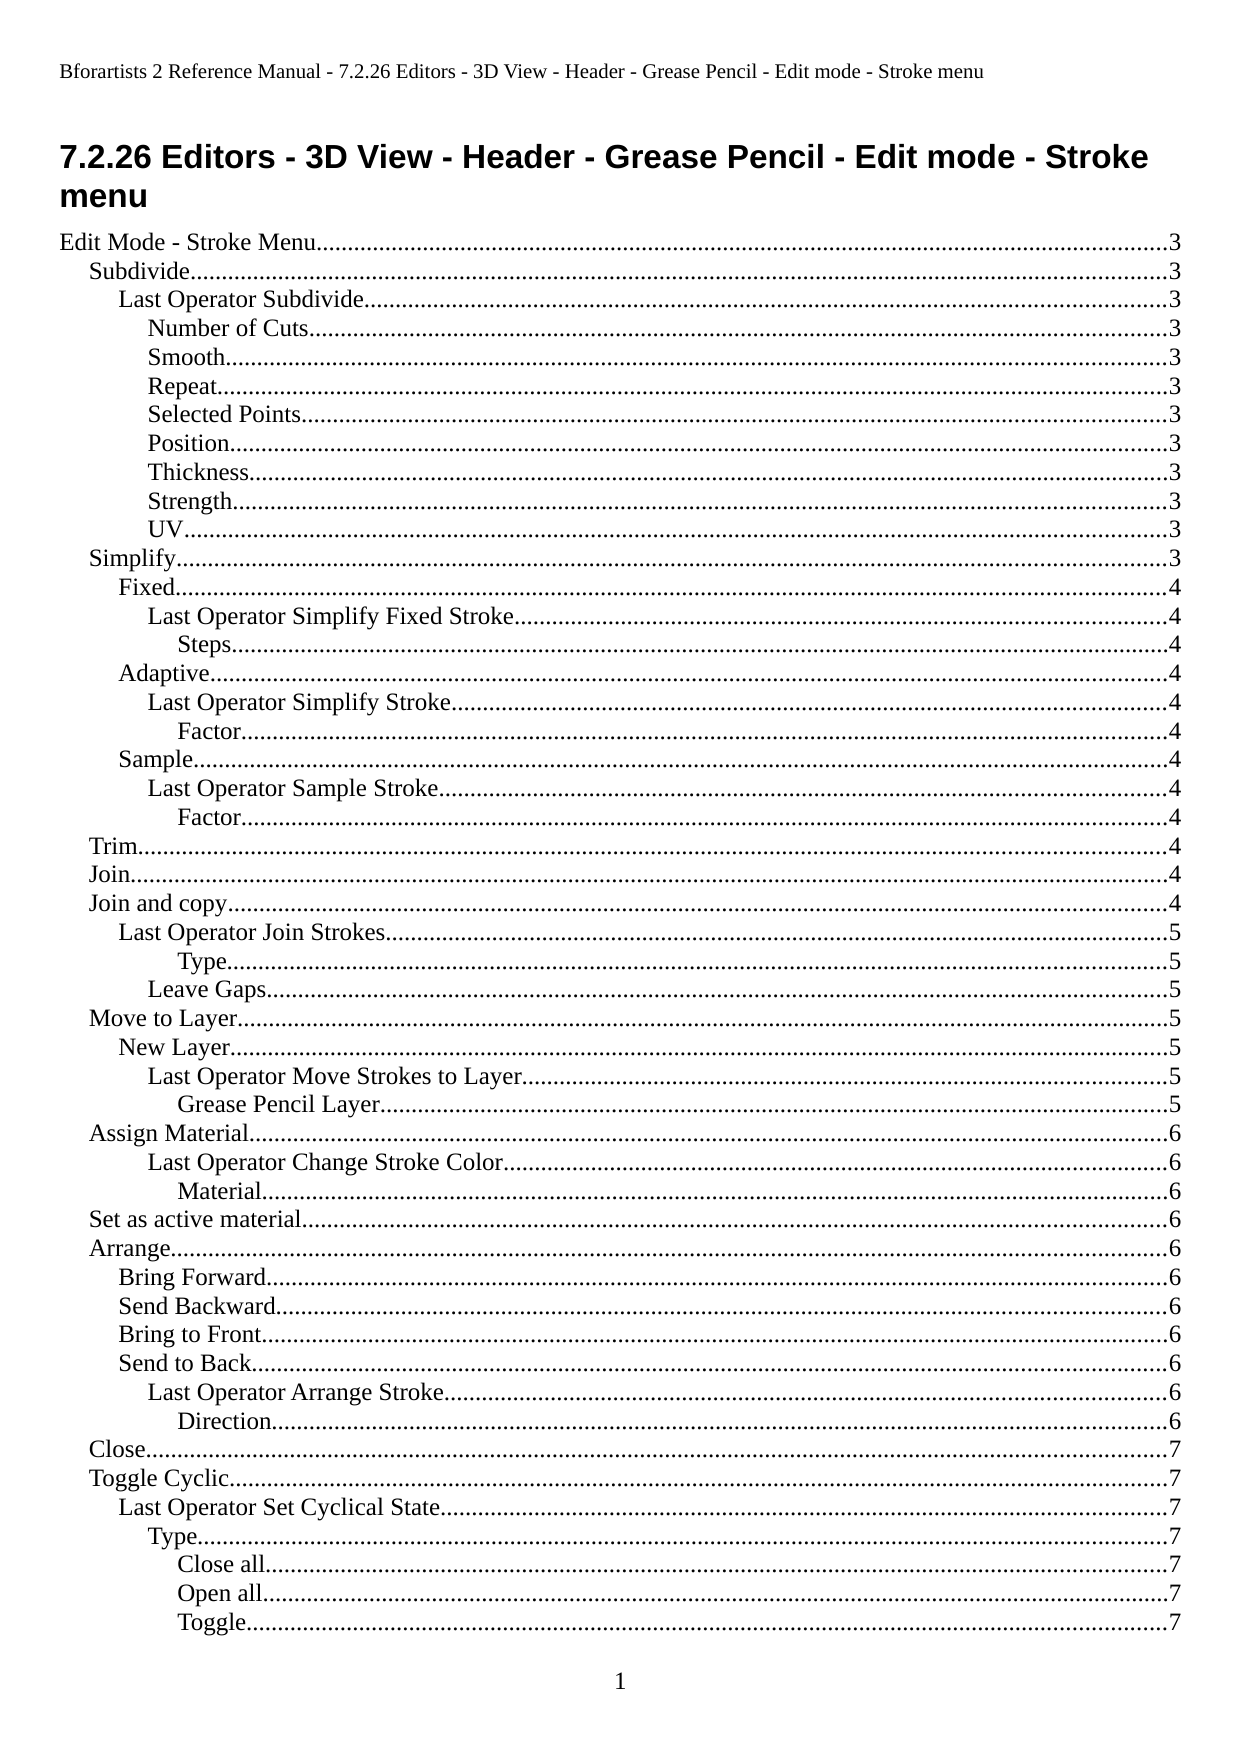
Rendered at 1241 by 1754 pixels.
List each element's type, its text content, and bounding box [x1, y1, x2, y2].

subtitle 7.2.26 Editors - 3D View - Header - Grease Pencil - Edit mode - Stroke menu [59, 138, 1181, 214]
text Leave Gaps 5 [147, 974, 1181, 1003]
text Last Operator Subdivide 3 [118, 284, 1181, 313]
text Direction 6 [177, 1406, 1181, 1434]
text Type 5 [177, 946, 1181, 974]
text Set as active material 6 [88, 1204, 1181, 1233]
text Selected Points 3 [147, 399, 1181, 428]
text Smooth 3 [147, 342, 1181, 371]
text Steps 4 [177, 629, 1181, 658]
text Trim 4 [88, 831, 1181, 859]
text Position 3 [147, 428, 1181, 457]
text Last Operator Join Strokes 5 [118, 917, 1181, 946]
text Bring Forward 6 [118, 1262, 1181, 1291]
text Last Operator Move Strokes to Layer 5 [147, 1061, 1181, 1089]
text Type 7 [147, 1521, 1181, 1549]
text Material 6 [177, 1176, 1181, 1204]
text Last Operator Simplify Stroke 4 [147, 687, 1181, 716]
text Open all 7 [177, 1578, 1181, 1607]
text Arrange 6 [88, 1233, 1181, 1262]
text Close 7 [88, 1434, 1181, 1463]
text Last Operator Change Stroke Color 6 [147, 1147, 1181, 1176]
text Grease Pencil Layer 5 [177, 1089, 1181, 1118]
text Last Operator Simplify Fixed Stroke 4 [147, 601, 1181, 629]
text Move to Layer 5 [88, 1003, 1181, 1032]
text Toggle Cyclic 7 [88, 1463, 1181, 1492]
text Assign Material 6 [88, 1118, 1181, 1147]
text Send Backward 6 [118, 1291, 1181, 1319]
text Sample 4 [118, 744, 1181, 773]
text Join and copy 4 [88, 888, 1181, 917]
text Simplify 3 [88, 543, 1181, 572]
text UV 3 [147, 514, 1181, 543]
text Last Operator Sample Stroke 4 [147, 773, 1181, 802]
text Adaptive 4 [118, 658, 1181, 687]
text New Layer 5 [118, 1032, 1181, 1061]
text Join 4 [88, 859, 1181, 888]
text Factor 4 [177, 716, 1181, 744]
text Edit Mode - Stroke Menu 3 [59, 227, 1181, 256]
text Subdivide 3 [88, 256, 1181, 284]
text Toggle 7 [177, 1607, 1181, 1636]
text Fixed 4 [118, 572, 1181, 601]
text Factor 4 [177, 802, 1181, 831]
text Bring to Front 6 [118, 1319, 1181, 1348]
text Repeat 3 [147, 371, 1181, 399]
text Last Operator Set Cyclical State 7 [118, 1492, 1181, 1521]
text Number of Cuts 3 [147, 313, 1181, 342]
text Close all 7 [177, 1549, 1181, 1578]
text Strength 3 [147, 486, 1181, 514]
text Send to Back 6 [118, 1348, 1181, 1377]
text Last Operator Arrange Stroke 6 [147, 1377, 1181, 1406]
text Thickness 3 [147, 457, 1181, 486]
